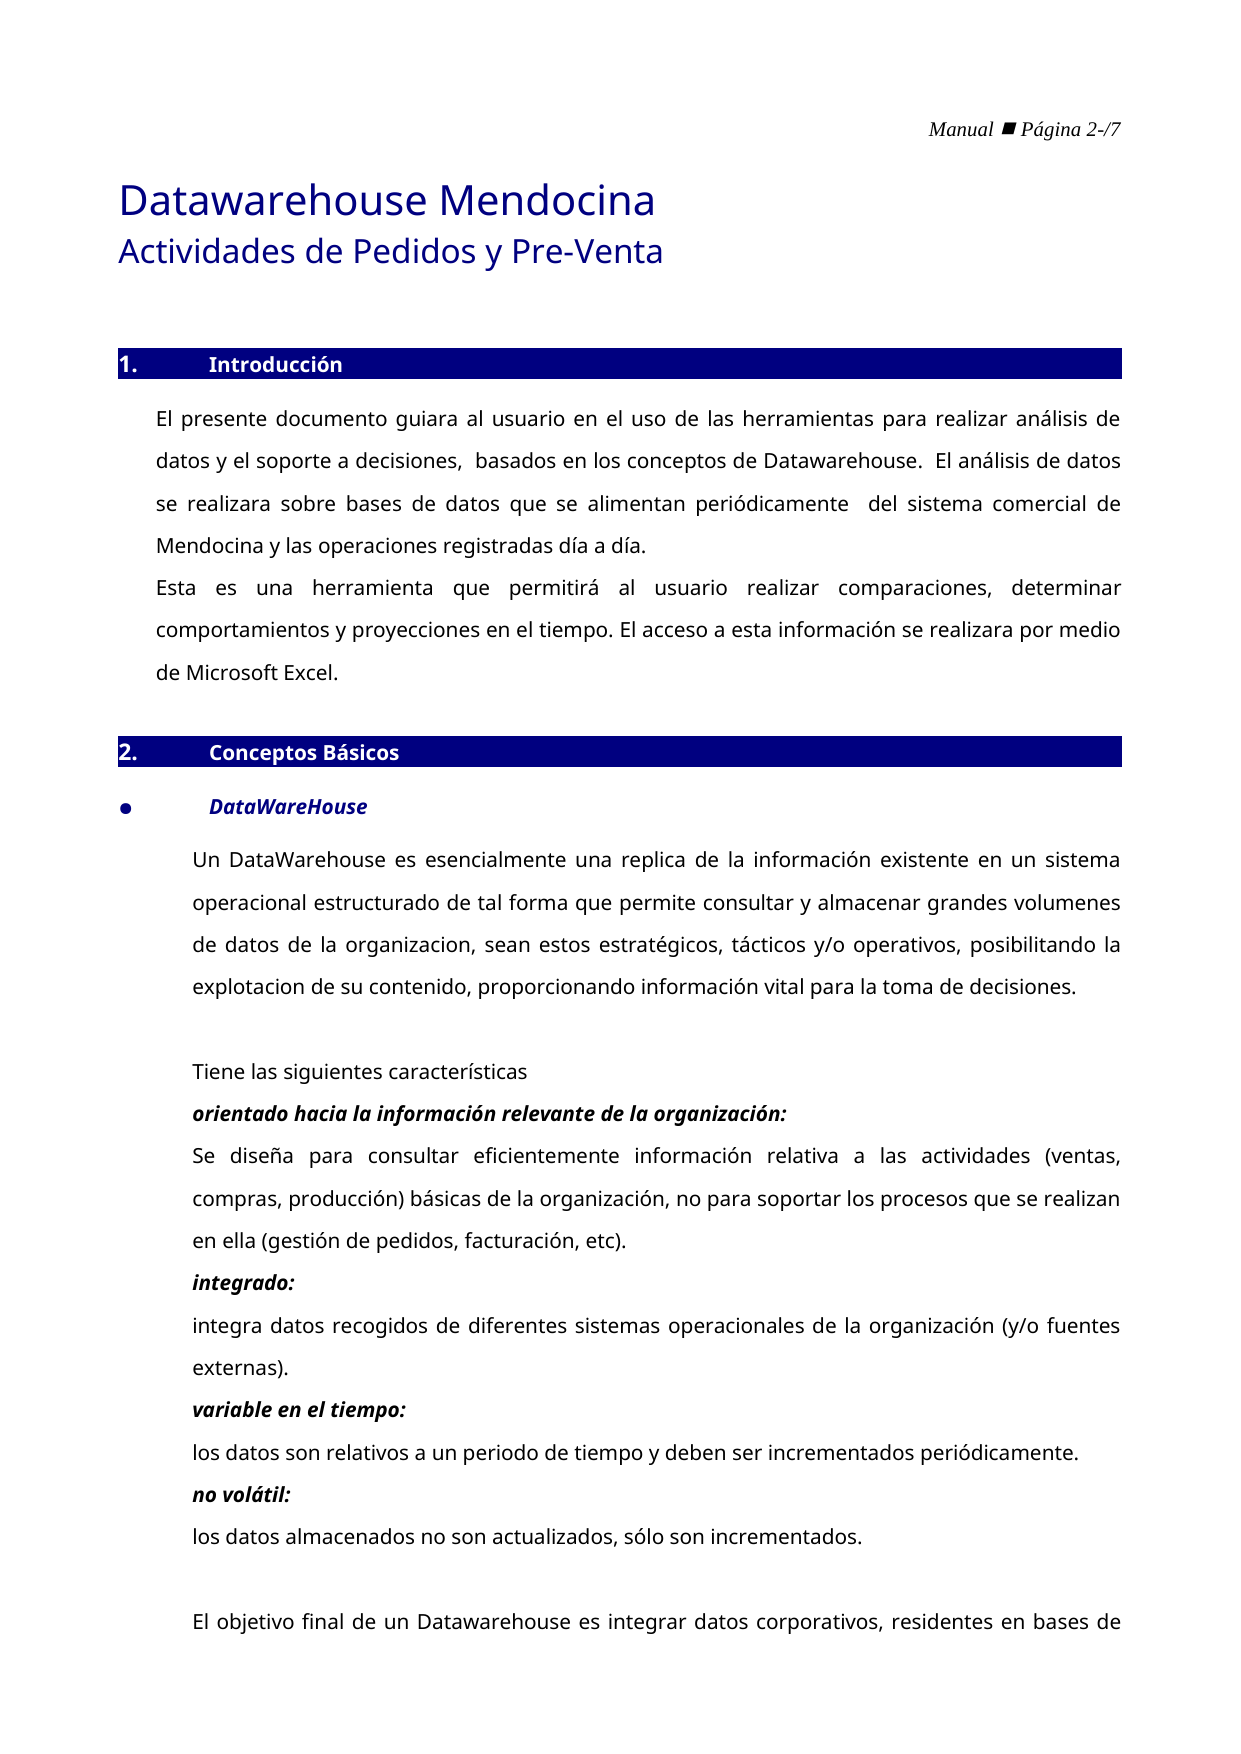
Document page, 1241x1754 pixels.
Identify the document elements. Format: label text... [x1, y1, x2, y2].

subtitle Introducción [118, 348, 1122, 379]
subtitle DataWareHouse [118, 792, 1122, 821]
text El presente documento guiara al usuario en el uso de las herramientas para realizar análisis de datos y el soporte a decisiones, basados en los conceptos de Datawarehouse. El análisis de datos se realizara sobre bases de datos que se alimentan periódicamente del sistema comercial de Mendocina y las operaciones registradas día a día. [156, 404, 1122, 559]
text no volátil: [192, 1480, 1122, 1508]
subtitle Actividades de Pedidos y Pre-Venta [118, 228, 1122, 273]
text Tiene las siguientes características [192, 1057, 1122, 1085]
text los datos almacenados no son actualizados, sólo son incrementados. [192, 1522, 1122, 1550]
text integra datos recogidos de diferentes sistemas operacionales de la organización (y/o fuentes externas). [192, 1311, 1122, 1381]
subtitle Conceptos Básicos [118, 736, 1122, 767]
text El objetivo final de un Datawarehouse es integrar datos corporativos, residentes en bases de [192, 1607, 1122, 1635]
text variable en el tiempo: [192, 1395, 1122, 1423]
subtitle Datawarehouse Mendocina [118, 171, 1122, 228]
text orientado hacia la información relevante de la organización: [192, 1099, 1122, 1127]
text los datos son relativos a un periodo de tiempo y deben ser incrementados periódicamente. [192, 1438, 1122, 1466]
text Esta es una herramienta que permitirá al usuario realizar comparaciones, determinar comportamientos y proyecciones en el tiempo. El acceso a esta información se realizara por medio de Microsoft Excel. [156, 573, 1122, 686]
text integrado: [192, 1268, 1122, 1297]
text Un DataWarehouse es esencialmente una replica de la información existente en un sistema operacional estructurado de tal forma que permite consultar y almacenar grandes volumenes de datos de la organizacion, sean estos estratégicos, tácticos y/o operativos, posibilitando la explotacion de su contenido, proporcionando información vital para la toma de decisiones. [192, 846, 1122, 1001]
text Se diseña para consultar eficientemente información relativa a las actividades (ventas, compras, producción) básicas de la organización, no para soportar los procesos que se realizan en ella (gestión de pedidos, facturación, etc). [192, 1142, 1122, 1254]
